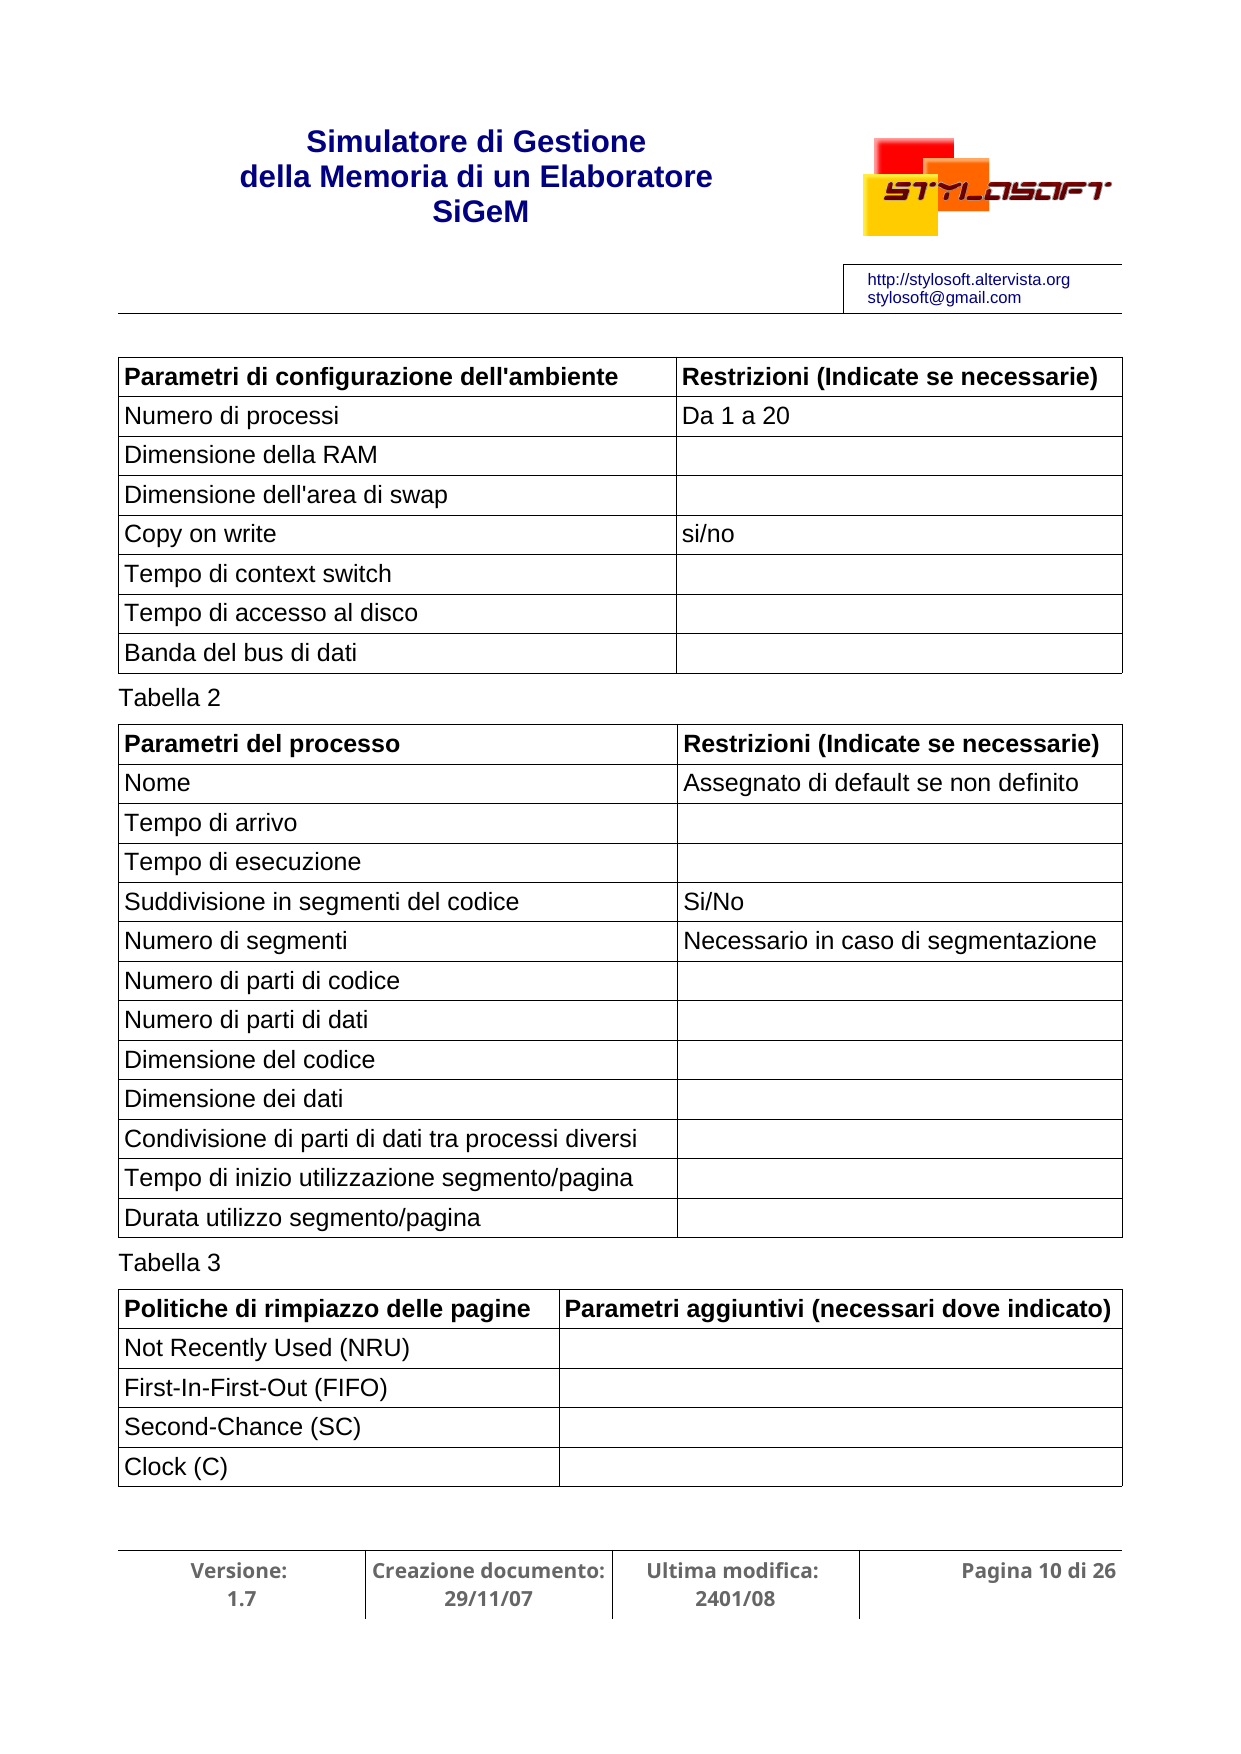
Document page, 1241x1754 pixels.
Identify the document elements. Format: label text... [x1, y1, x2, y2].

table_cell [560, 1448, 1122, 1486]
table_cell Second-Chance (SC) [119, 1408, 559, 1447]
table_cell [560, 1369, 1122, 1407]
table_cell Durata utilizzo segmento/pagina [119, 1199, 677, 1237]
text Tabella 2 [118, 684, 1104, 712]
table_cell [678, 1159, 1122, 1198]
table_header Restrizioni (Indicate se necessarie) [678, 725, 1122, 763]
text Tabella 3 [118, 1249, 1104, 1277]
table_cell Tempo di context switch [119, 555, 676, 593]
table_cell Copy on write [119, 516, 676, 554]
table_cell Numero di segmenti [119, 922, 677, 961]
table_cell [677, 634, 1122, 672]
table_cell [678, 1041, 1122, 1079]
table_cell [678, 1001, 1122, 1040]
table_header Parametri aggiuntivi (necessari dove indicato) [560, 1290, 1122, 1328]
table_cell Tempo di inizio utilizzazione segmento/pagina [119, 1159, 677, 1198]
table_cell Tempo di esecuzione [119, 844, 677, 882]
table_cell Numero di processi [119, 397, 676, 436]
table_cell Numero di parti di codice [119, 962, 677, 1000]
table_cell [560, 1408, 1122, 1447]
table_cell Assegnato di default se non definito [678, 765, 1122, 803]
table_cell Clock (C) [119, 1448, 559, 1486]
table_cell [678, 1080, 1122, 1119]
table_cell Banda del bus di dati [119, 634, 676, 672]
table_cell Condivisione di parti di dati tra processi diversi [119, 1120, 677, 1158]
table_cell [678, 804, 1122, 842]
table_cell si/no [677, 516, 1122, 554]
table_cell Nome [119, 765, 677, 803]
table_cell [677, 595, 1122, 633]
table_cell Si/No [678, 883, 1122, 921]
table_cell [678, 1120, 1122, 1158]
table_cell Dimensione dell'area di swap [119, 476, 676, 514]
table_cell Necessario in caso di segmentazione [678, 922, 1122, 961]
table_cell [677, 555, 1122, 593]
table_header Parametri di configurazione dell'ambiente [119, 358, 676, 396]
table_cell Dimensione dei dati [119, 1080, 677, 1119]
table_cell Da 1 a 20 [677, 397, 1122, 436]
table_cell Tempo di arrivo [119, 804, 677, 842]
picture [848, 123, 1117, 247]
table_cell Dimensione del codice [119, 1041, 677, 1079]
table_header Politiche di rimpiazzo delle pagine [119, 1290, 559, 1328]
table_header Parametri del processo [119, 725, 677, 763]
table_cell [678, 844, 1122, 882]
table_cell Tempo di accesso al disco [119, 595, 676, 633]
table_cell Suddivisione in segmenti del codice [119, 883, 677, 921]
table_cell Dimensione della RAM [119, 437, 676, 475]
table_cell [677, 476, 1122, 514]
table_cell [678, 1199, 1122, 1237]
table_header Restrizioni (Indicate se necessarie) [677, 358, 1122, 396]
table_cell Not Recently Used (NRU) [119, 1329, 559, 1368]
table_cell [560, 1329, 1122, 1368]
table_cell [677, 437, 1122, 475]
table_cell Numero di parti di dati [119, 1001, 677, 1040]
table_cell [678, 962, 1122, 1000]
table_cell First-In-First-Out (FIFO) [119, 1369, 559, 1407]
